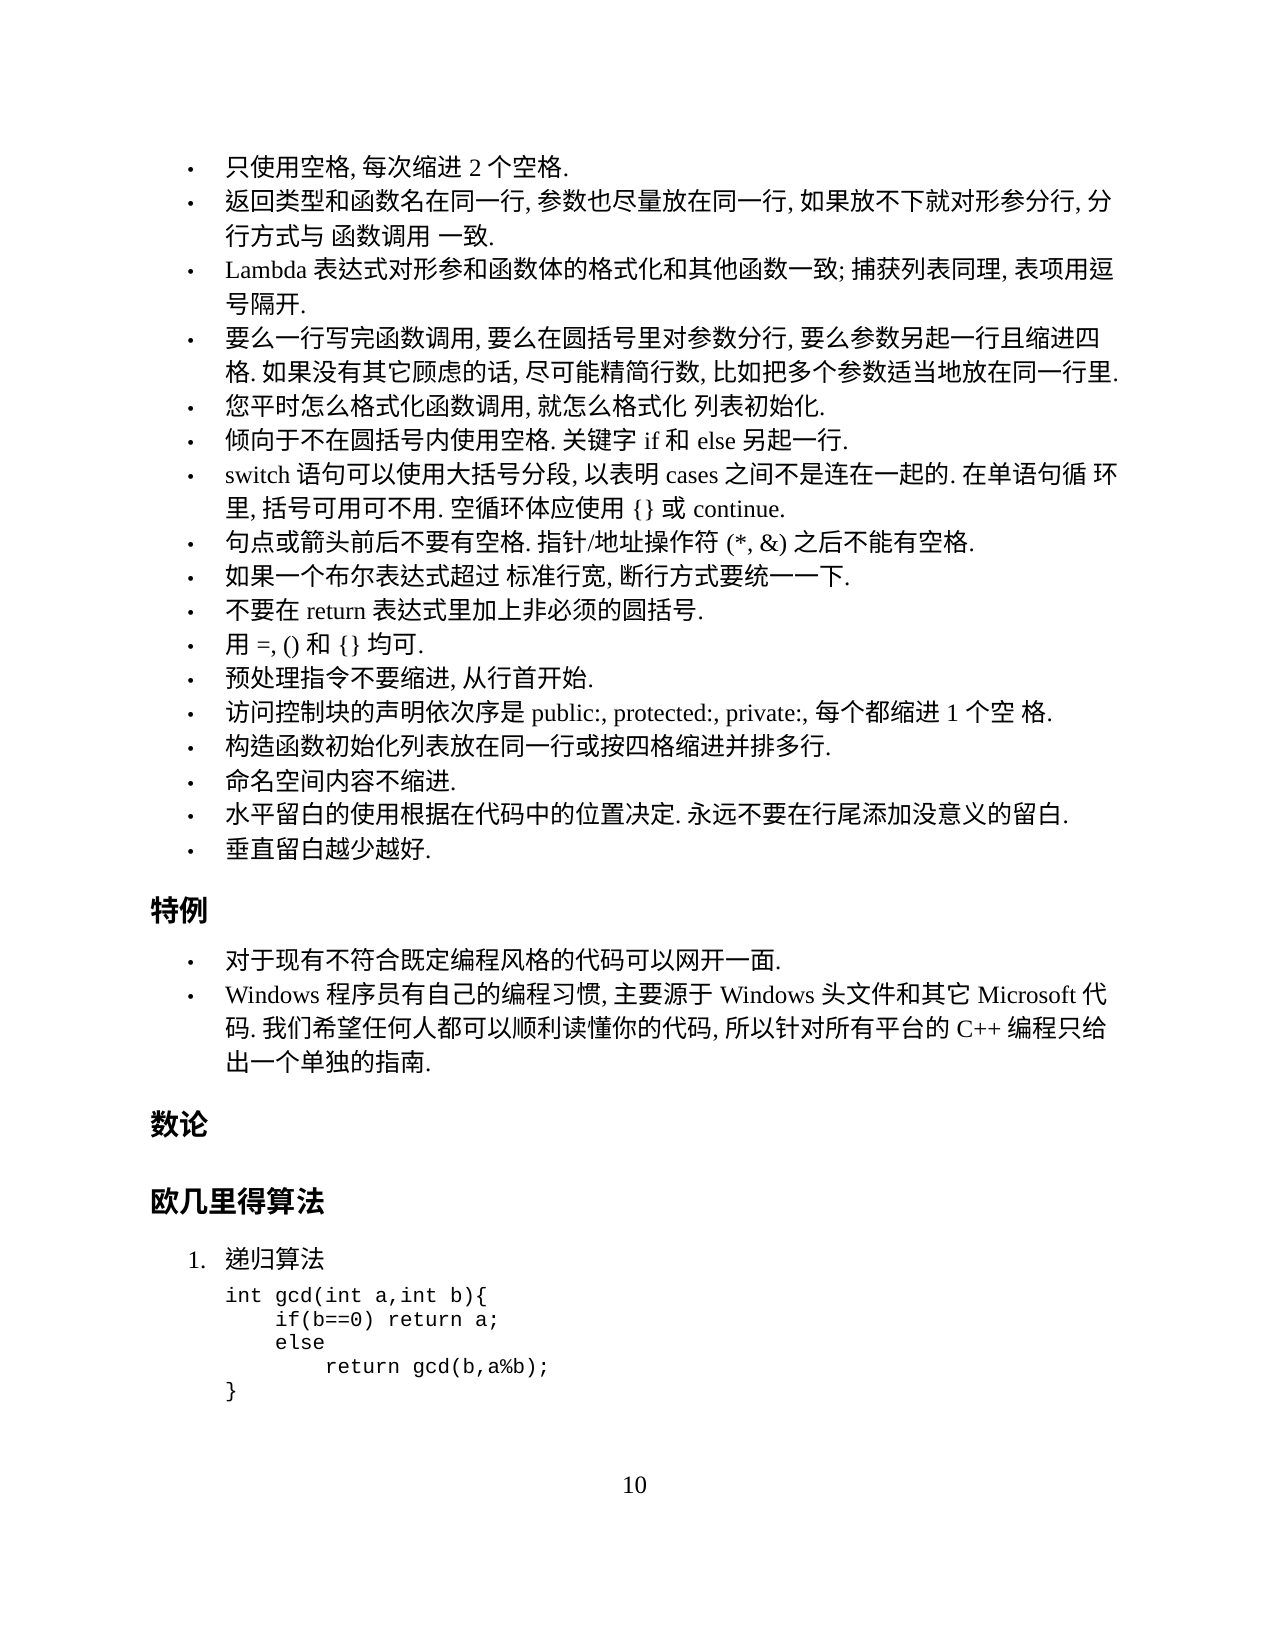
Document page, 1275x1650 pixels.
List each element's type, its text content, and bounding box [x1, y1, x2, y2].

list 用 =, () 和 {} 均可. [187, 627, 1125, 661]
list else [187, 1332, 1125, 1356]
list 访问控制块的声明依次序是 public:, protected:, private:, 每个都缩进 1 个空 格. [187, 695, 1125, 729]
list 预处理指令不要缩进, 从行首开始. [187, 661, 1125, 695]
list Windows 程序员有自己的编程习惯, 主要源于 Windows 头文件和其它 Microsoft 代 码. 我们希望任何人都可以顺利读懂你的代码, 所以针对所有平台的 C++ 编程只给 出一个单独的指南. [187, 977, 1125, 1079]
list int gcd(int a,int b){ [187, 1285, 1125, 1309]
list 命名空间内容不缩进. [187, 763, 1125, 797]
list return gcd(b,a%b); [187, 1356, 1125, 1380]
list 倾向于不在圆括号内使用空格. 关键字 if 和 else 另起一行. [187, 422, 1125, 457]
list 如果一个布尔表达式超过 标准行宽, 断行方式要统一一下. [187, 559, 1125, 593]
list 您平时怎么格式化函数调用, 就怎么格式化 列表初始化. [187, 388, 1125, 422]
list 构造函数初始化列表放在同一行或按四格缩进并排多行. [187, 729, 1125, 763]
list 不要在 return 表达式里加上非必须的圆括号. [187, 593, 1125, 627]
list } [187, 1380, 1125, 1403]
list 句点或箭头前后不要有空格. 指针/地址操作符 (*, &) 之后不能有空格. [187, 525, 1125, 559]
list 水平留白的使用根据在代码中的位置决定. 永远不要在行尾添加没意义的留白. [187, 797, 1125, 831]
list if(b==0) return a; [187, 1309, 1125, 1332]
list Lambda 表达式对形参和函数体的格式化和其他函数一致; 捕获列表同理, 表项用逗 号隔开. [187, 252, 1125, 320]
list 要么一行写完函数调用, 要么在圆括号里对参数分行, 要么参数另起一行且缩进四格. 如果没有其它顾虑的话, 尽可能精简行数, 比如把多个参数适当地放在同一行里. [187, 320, 1125, 388]
list 递归算法 [187, 1242, 1125, 1276]
list 只使用空格, 每次缩进 2 个空格. [187, 150, 1125, 184]
subtitle 欧几里得算法 [150, 1181, 1125, 1221]
list 垂直留白越少越好. [187, 831, 1125, 865]
list 返回类型和函数名在同一行, 参数也尽量放在同一行, 如果放不下就对形参分行, 分 行方式与 函数调用 一致. [187, 184, 1125, 252]
list 对于现有不符合既定编程风格的代码可以网开一面. [187, 942, 1125, 977]
subtitle 特例 [150, 890, 1125, 930]
list switch 语句可以使用大括号分段, 以表明 cases 之间不是连在一起的. 在单语句循 环里, 括号可用可不用. 空循环体应使用 {} 或 continue. [187, 457, 1125, 525]
subtitle 数论 [150, 1104, 1125, 1143]
